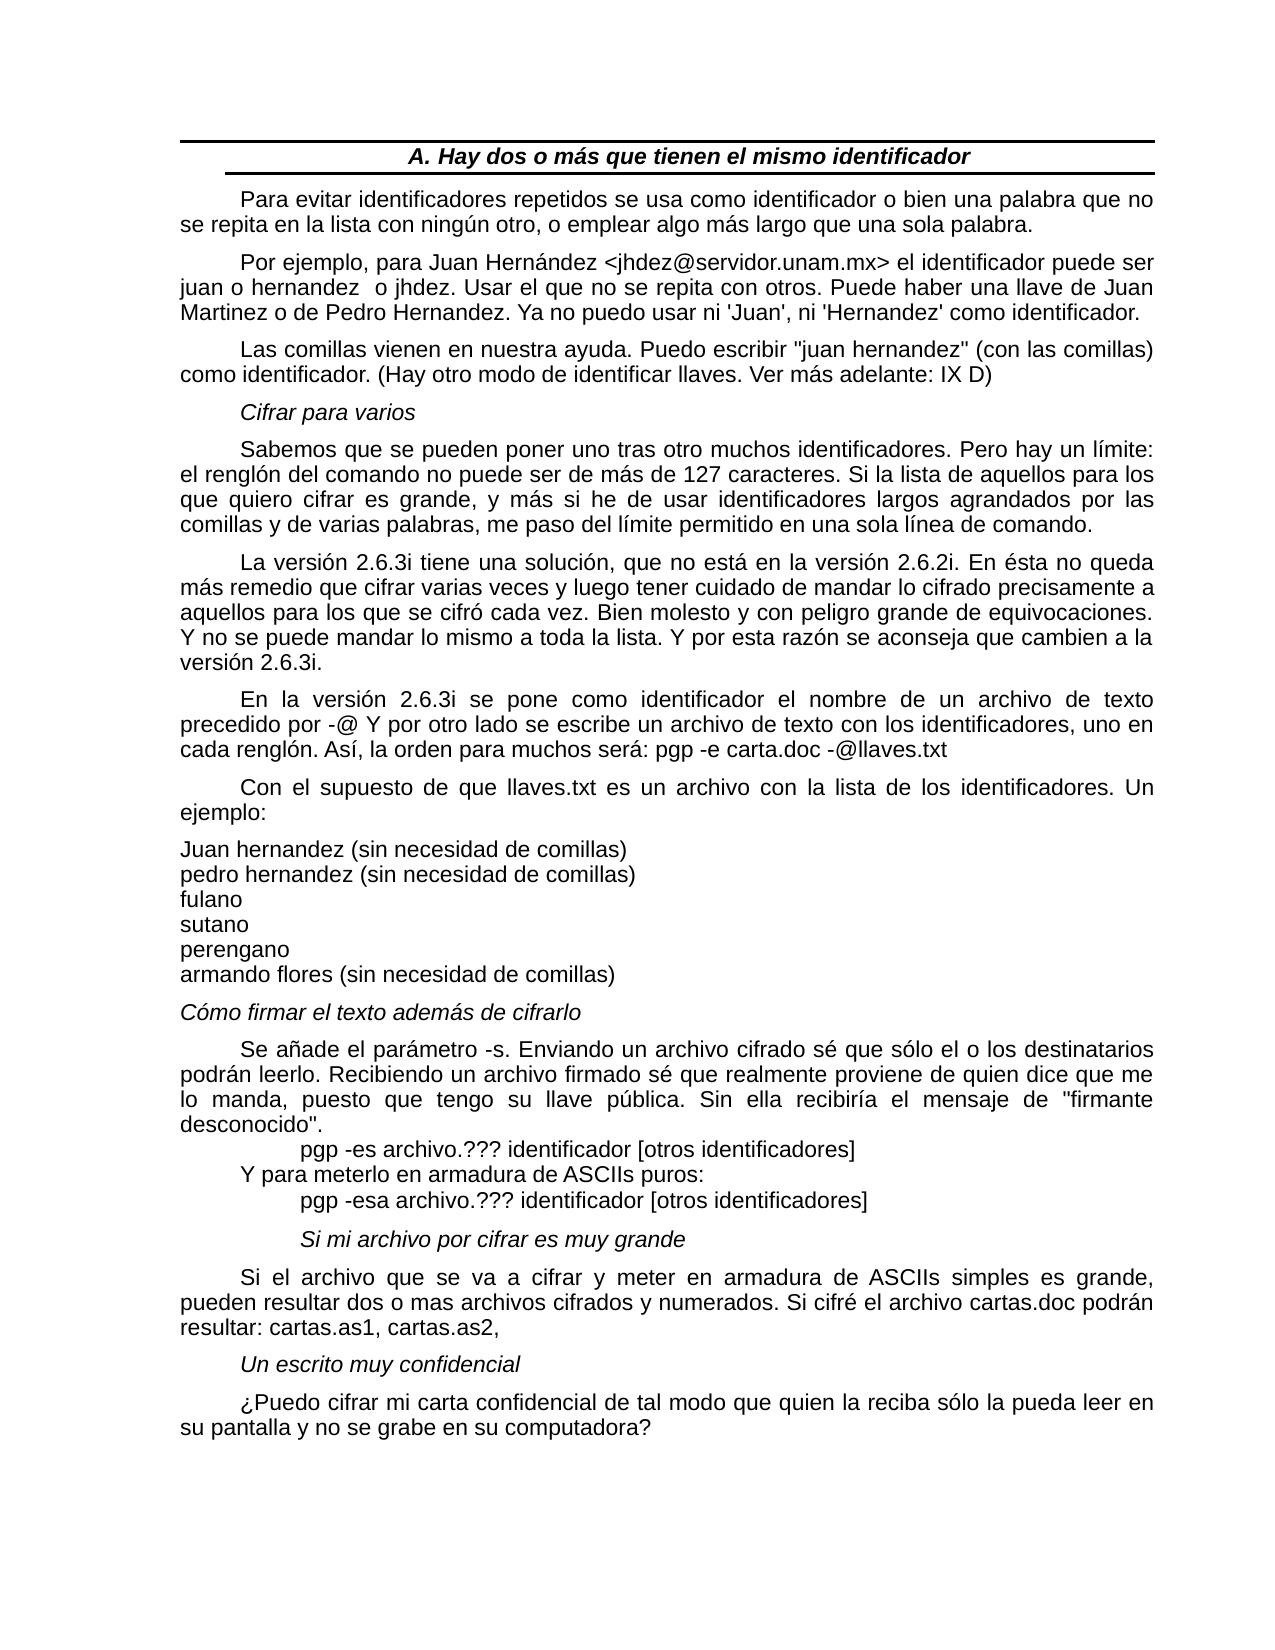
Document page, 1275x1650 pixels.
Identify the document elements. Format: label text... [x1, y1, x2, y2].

text fulano [180, 887, 1155, 912]
text Juan hernandez (sin necesidad de comillas) [180, 837, 1155, 862]
text Y para meterlo en armadura de ASCIIs puros: [240, 1162, 1155, 1187]
text Un escrito muy confidencial [180, 1353, 1155, 1378]
text sutano [180, 912, 1155, 937]
text pgp -es archivo.??? identificador [otros identificadores] [300, 1137, 1155, 1162]
text Se añade el parámetro -s. Enviando un archivo cifrado sé que sólo el o los destinatarios podrán leerlo. Recibiendo un archivo firmado sé que realmente proviene de quien dice que me lo manda, puesto que tengo su llave pública. Sin ella recibiría el mensaje de "firmante desconocido". [180, 1037, 1155, 1137]
text Si mi archivo por cifrar es muy grande [300, 1226, 1155, 1253]
text Las comillas vienen en nuestra ayuda. Puedo escribir "juan hernandez" (con las comillas) como identificador. (Hay otro modo de identificar llaves. Ver más adelante: IX D) [180, 337, 1155, 387]
text Por ejemplo, para Juan Hernández <jhdez@servidor.unam.mx> el identificador puede ser juan o hernandez o jhdez. Usar el que no se repita con otros. Puede haber una llave de Juan Martinez o de Pedro Hernandez. Ya no puedo usar ni 'Juan', ni 'Hernandez' como identificador. [180, 250, 1155, 325]
text pedro hernandez (sin necesidad de comillas) [180, 862, 1155, 887]
text Con el supuesto de que llaves.txt es un archivo con la lista de los identificadores. Un ejemplo: [180, 775, 1155, 825]
text Sabemos que se pueden poner uno tras otro muchos identificadores. Pero hay un límite: el renglón del comando no puede ser de más de 127 caracteres. Si la lista de aquellos para los que quiero cifrar es grande, y más si he de usar identificadores largos agrandados por las comillas y de varias palabras, me paso del límite permitido en una sola línea de comando. [180, 437, 1155, 537]
text perengano [180, 937, 1155, 962]
text ¿Puedo cifrar mi carta confidencial de tal modo que quien la reciba sólo la pueda leer en su pantalla y no se grabe en su computadora? [180, 1390, 1155, 1440]
text Cómo firmar el texto además de cifrarlo [180, 1000, 1155, 1025]
text Si el archivo que se va a cifrar y meter en armadura de ASCIIs simples es grande, pueden resultar dos o mas archivos cifrados y numerados. Si cifré el archivo cartas.doc podrán resultar: cartas.as1, cartas.as2, [180, 1265, 1155, 1340]
text Cifrar para varios [180, 400, 1155, 425]
text En la versión 2.6.3i se pone como identificador el nombre de un archivo de texto precedido por -@ Y por otro lado se escribe un archivo de texto con los identificadores, uno en cada renglón. Así, la orden para muchos será: pgp -e carta.doc -@llaves.txt [180, 687, 1155, 762]
text pgp -esa archivo.??? identificador [otros identificadores] [300, 1187, 1155, 1214]
text armando flores (sin necesidad de comillas) [180, 962, 1155, 987]
text La versión 2.6.3i tiene una solución, que no está en la versión 2.6.2i. En ésta no queda más remedio que cifrar varias veces y luego tener cuidado de mandar lo cifrado precisamente a aquellos para los que se cifró cada vez. Bien molesto y con peligro grande de equivocaciones. Y no se puede mandar lo mismo a toda la lista. Y por esta razón se aconseja que cambien a la versión 2.6.3i. [180, 550, 1155, 675]
text Para evitar identificadores repetidos se usa como identificador o bien una palabra que no se repita en la lista con ningún otro, o emplear algo más largo que una sola palabra. [180, 187, 1155, 237]
subtitle Hay dos o más que tienen el mismo identificador [225, 143, 1155, 172]
